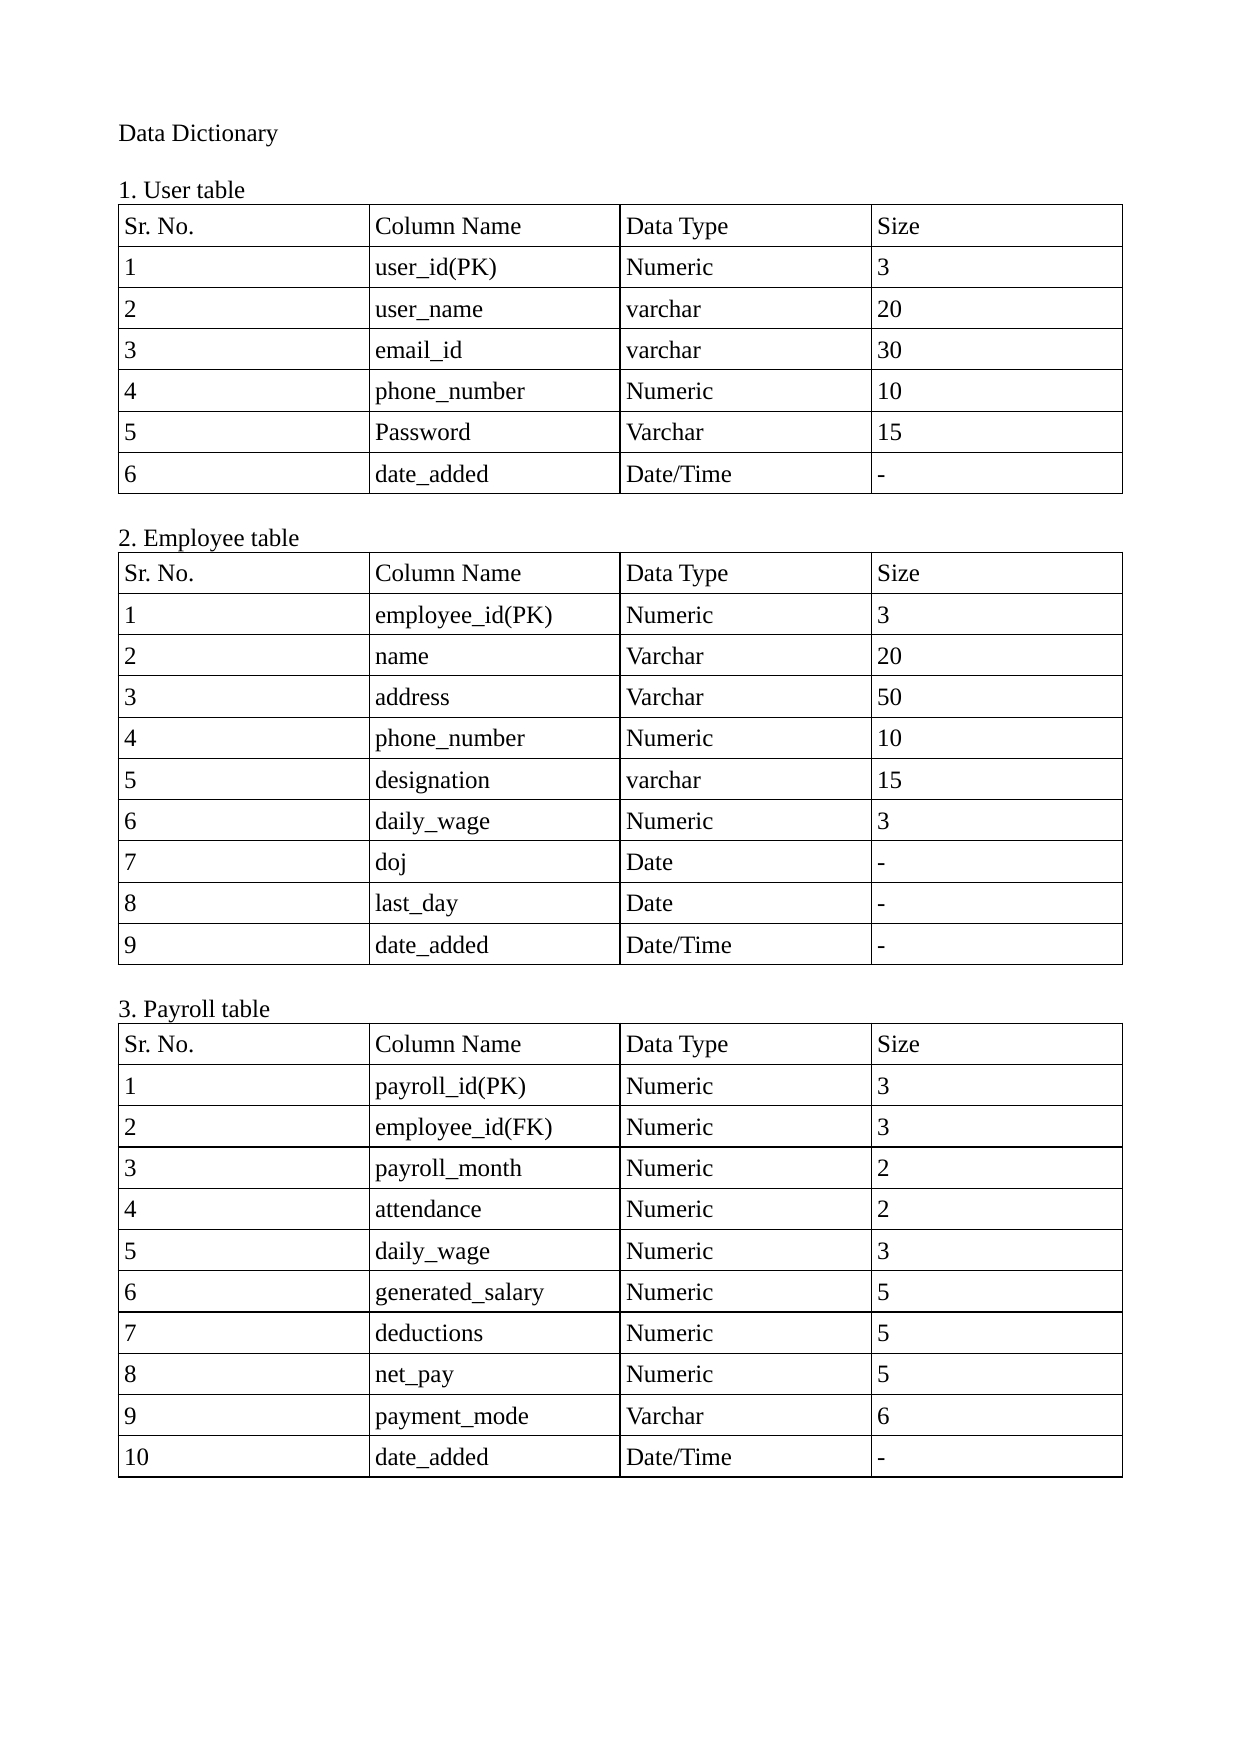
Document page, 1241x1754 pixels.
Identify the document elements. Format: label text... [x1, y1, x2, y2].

table_cell Date/Time [621, 1436, 871, 1476]
table_header Sr. No. [119, 205, 369, 246]
table_cell 1 [119, 594, 369, 634]
table_cell 10 [872, 718, 1122, 758]
table_cell Numeric [621, 1106, 871, 1146]
table_cell 6 [119, 453, 369, 493]
table_cell attendance [370, 1189, 619, 1229]
table_cell Password [370, 412, 619, 452]
table_cell - [872, 1436, 1122, 1476]
table_cell 5 [872, 1313, 1122, 1353]
table_cell Numeric [621, 718, 871, 758]
table_cell phone_number [370, 718, 619, 758]
text 3. Payroll table [118, 994, 1122, 1023]
table_cell varchar [621, 329, 871, 369]
table_cell user_name [370, 288, 619, 328]
table_cell 4 [119, 1189, 369, 1229]
table_cell Varchar [621, 676, 871, 717]
table_cell Numeric [621, 370, 871, 411]
table_cell last_day [370, 883, 619, 923]
table_cell 9 [119, 1395, 369, 1435]
table_cell address [370, 676, 619, 717]
table_cell 5 [119, 412, 369, 452]
table_cell date_added [370, 1436, 619, 1476]
table_cell 2 [119, 635, 369, 675]
table_cell varchar [621, 288, 871, 328]
table_cell 3 [872, 800, 1122, 840]
table_cell 3 [872, 1230, 1122, 1270]
table_header Data Type [621, 205, 871, 246]
table_cell Varchar [621, 412, 871, 452]
table_cell Numeric [621, 1189, 871, 1229]
table_cell employee_id(PK) [370, 594, 619, 634]
table_cell 15 [872, 759, 1122, 799]
table_cell 3 [119, 1148, 369, 1188]
table_header Size [872, 553, 1122, 593]
table_cell deductions [370, 1313, 619, 1353]
table_cell 8 [119, 1354, 369, 1394]
table_cell 20 [872, 635, 1122, 675]
table_cell doj [370, 841, 619, 882]
table_cell net_pay [370, 1354, 619, 1394]
table_cell Numeric [621, 1271, 871, 1311]
table_cell phone_number [370, 370, 619, 411]
table_cell 2 [119, 1106, 369, 1146]
table_cell Date [621, 841, 871, 882]
table_cell - [872, 841, 1122, 882]
table_cell Date/Time [621, 453, 871, 493]
table_cell 3 [872, 1065, 1122, 1105]
table_header Data Type [621, 553, 871, 593]
table_cell 9 [119, 924, 369, 964]
table_cell varchar [621, 759, 871, 799]
table_cell 30 [872, 329, 1122, 369]
table_cell generated_salary [370, 1271, 619, 1311]
table_cell Date [621, 883, 871, 923]
text 2. Employee table [118, 523, 1122, 552]
table_cell Numeric [621, 1313, 871, 1353]
table_cell 7 [119, 1313, 369, 1353]
table_cell 5 [872, 1271, 1122, 1311]
table_header Sr. No. [119, 553, 369, 593]
table_cell 2 [872, 1148, 1122, 1188]
table_cell 6 [119, 1271, 369, 1311]
table_cell 10 [872, 370, 1122, 411]
table_cell 3 [119, 676, 369, 717]
table_cell payroll_month [370, 1148, 619, 1188]
table_cell date_added [370, 453, 619, 493]
table_header Sr. No. [119, 1024, 369, 1064]
table_cell - [872, 883, 1122, 923]
table_cell 3 [872, 594, 1122, 634]
table_cell 5 [119, 1230, 369, 1270]
table_cell - [872, 924, 1122, 964]
table_cell daily_wage [370, 800, 619, 840]
table_cell 3 [119, 329, 369, 369]
table_cell Numeric [621, 594, 871, 634]
table_cell 3 [872, 247, 1122, 287]
text Data Dictionary [118, 118, 1122, 147]
table_cell Numeric [621, 1230, 871, 1270]
table_cell 7 [119, 841, 369, 882]
table_cell 8 [119, 883, 369, 923]
table_cell user_id(PK) [370, 247, 619, 287]
table_cell 2 [872, 1189, 1122, 1229]
table_cell Numeric [621, 247, 871, 287]
table_cell 5 [872, 1354, 1122, 1394]
table_cell 15 [872, 412, 1122, 452]
table_cell 1 [119, 1065, 369, 1105]
table_cell Numeric [621, 1148, 871, 1188]
table_header Column Name [370, 553, 619, 593]
table_cell Numeric [621, 800, 871, 840]
table_header Column Name [370, 205, 619, 246]
table_cell payment_mode [370, 1395, 619, 1435]
table_cell 1 [119, 247, 369, 287]
table_header Size [872, 1024, 1122, 1064]
table_cell Numeric [621, 1065, 871, 1105]
table_header Size [872, 205, 1122, 246]
table_cell Date/Time [621, 924, 871, 964]
table_cell 50 [872, 676, 1122, 717]
table_cell daily_wage [370, 1230, 619, 1270]
table_cell name [370, 635, 619, 675]
table_cell email_id [370, 329, 619, 369]
table_cell date_added [370, 924, 619, 964]
table_cell 6 [872, 1395, 1122, 1435]
table_cell Numeric [621, 1354, 871, 1394]
table_cell Varchar [621, 1395, 871, 1435]
table_cell designation [370, 759, 619, 799]
table_cell 3 [872, 1106, 1122, 1146]
table_cell 10 [119, 1436, 369, 1476]
table_cell 6 [119, 800, 369, 840]
table_cell - [872, 453, 1122, 493]
text 1. User table [118, 176, 1122, 204]
table_cell 4 [119, 370, 369, 411]
table_cell 5 [119, 759, 369, 799]
table_cell 2 [119, 288, 369, 328]
table_cell employee_id(FK) [370, 1106, 619, 1146]
table_cell Varchar [621, 635, 871, 675]
table_header Column Name [370, 1024, 619, 1064]
table_cell payroll_id(PK) [370, 1065, 619, 1105]
table_header Data Type [621, 1024, 871, 1064]
table_cell 4 [119, 718, 369, 758]
table_cell 20 [872, 288, 1122, 328]
